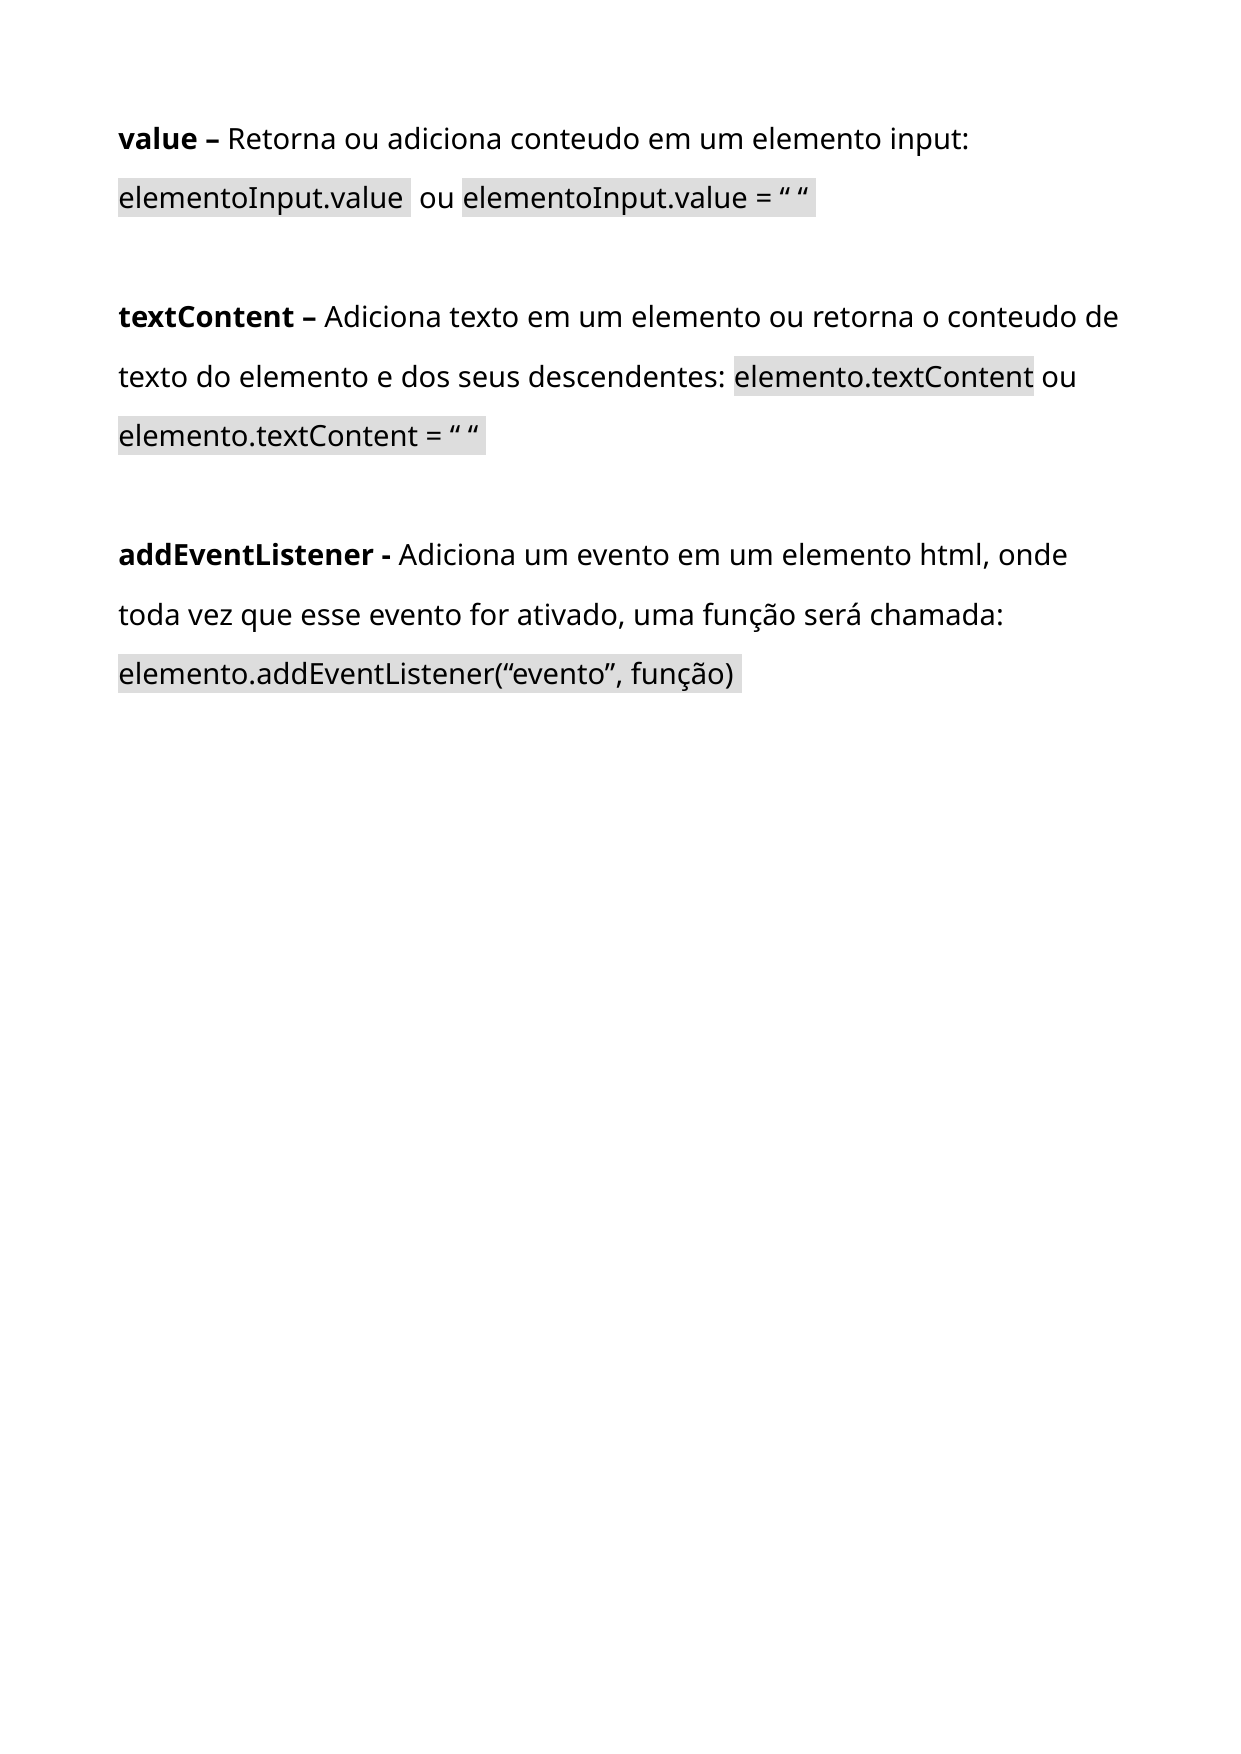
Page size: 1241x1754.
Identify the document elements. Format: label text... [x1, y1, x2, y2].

text value – Retorna ou adiciona conteudo em um elemento input: elementoInput.value ou elementoInput.value = “ “ [118, 118, 1122, 217]
text textContent – Adiciona texto em um elemento ou retorna o conteudo de texto do elemento e dos seus descendentes: elemento.textContent ou elemento.textContent = “ “ [118, 297, 1122, 455]
text addEventListener - Adiciona um evento em um elemento html, onde toda vez que esse evento for ativado, uma função será chamada: elemento.addEventListener(“evento”, função) [118, 534, 1122, 693]
